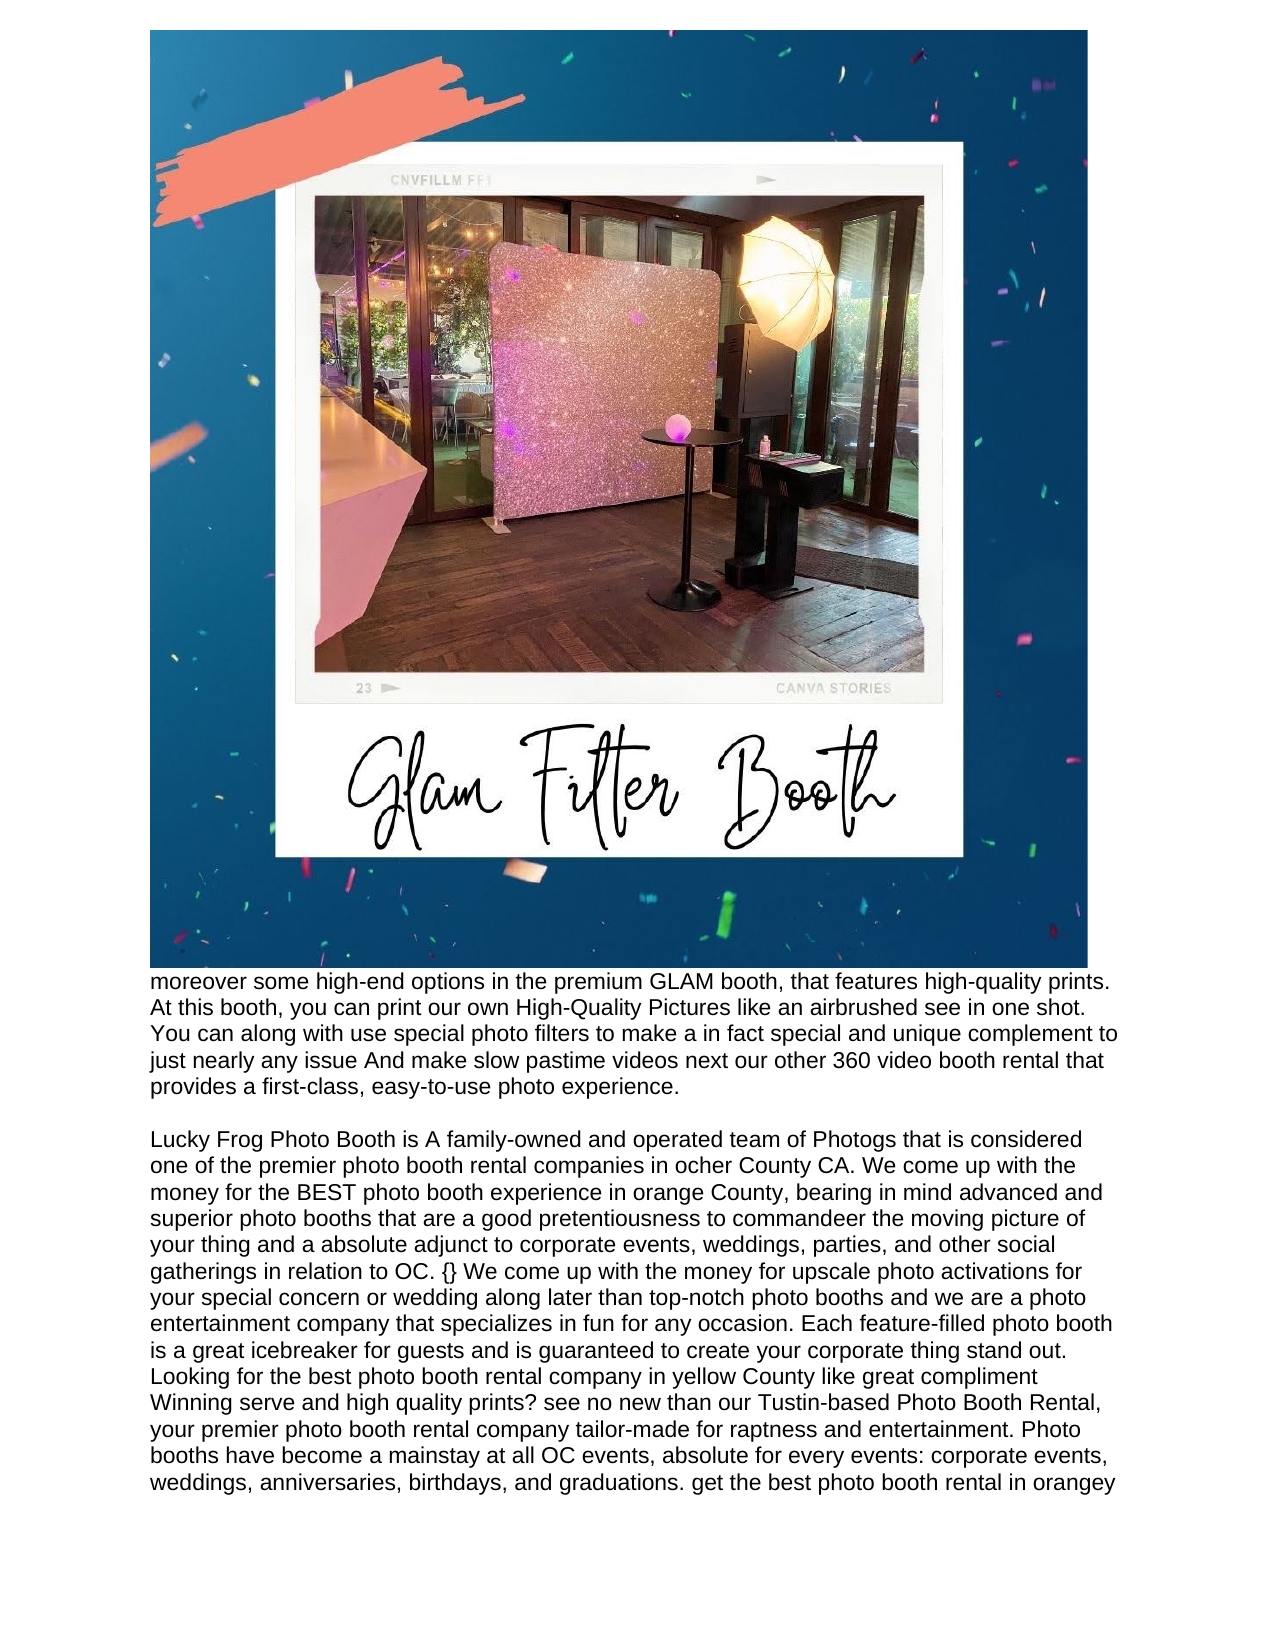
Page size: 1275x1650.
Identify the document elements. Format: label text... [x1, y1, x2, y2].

picture [150, 30, 1088, 968]
text Lucky Frog Photo Booth is A family-owned and operated team of Photogs that is considered one of the premier photo booth rental companies in ocher County CA. We come up with the money for the BEST photo booth experience in orange County, bearing in mind advanced and superior photo booths that are a good pretentiousness to commandeer the moving picture of your thing and a absolute adjunct to corporate events, weddings, parties, and other social gatherings in relation to OC. {} We come up with the money for upscale photo activations for your special concern or wedding along later than top-notch photo booths and we are a photo entertainment company that specializes in fun for any occasion. Each feature-filled photo booth is a great icebreaker for guests and is guaranteed to create your corporate thing stand out. [150, 1126, 1125, 1363]
text moreover some high-end options in the premium GLAM booth, that features high-quality prints. At this booth, you can print our own High-Quality Pictures like an airbrushed see in one shot. You can along with use special photo filters to make a in fact special and unique complement to just nearly any issue And make slow pastime videos next our other 360 video booth rental that provides a first-class, easy-to-use photo experience. [150, 968, 1125, 1099]
text Looking for the best photo booth rental company in yellow County like great compliment Winning serve and high quality prints? see no new than our Tustin-based Photo Booth Rental, your premier photo booth rental company tailor-made for raptness and entertainment. Photo booths have become a mainstay at all OC events, absolute for every events: corporate events, weddings, anniversaries, birthdays, and graduations. get the best photo booth rental in orangey [150, 1363, 1125, 1495]
